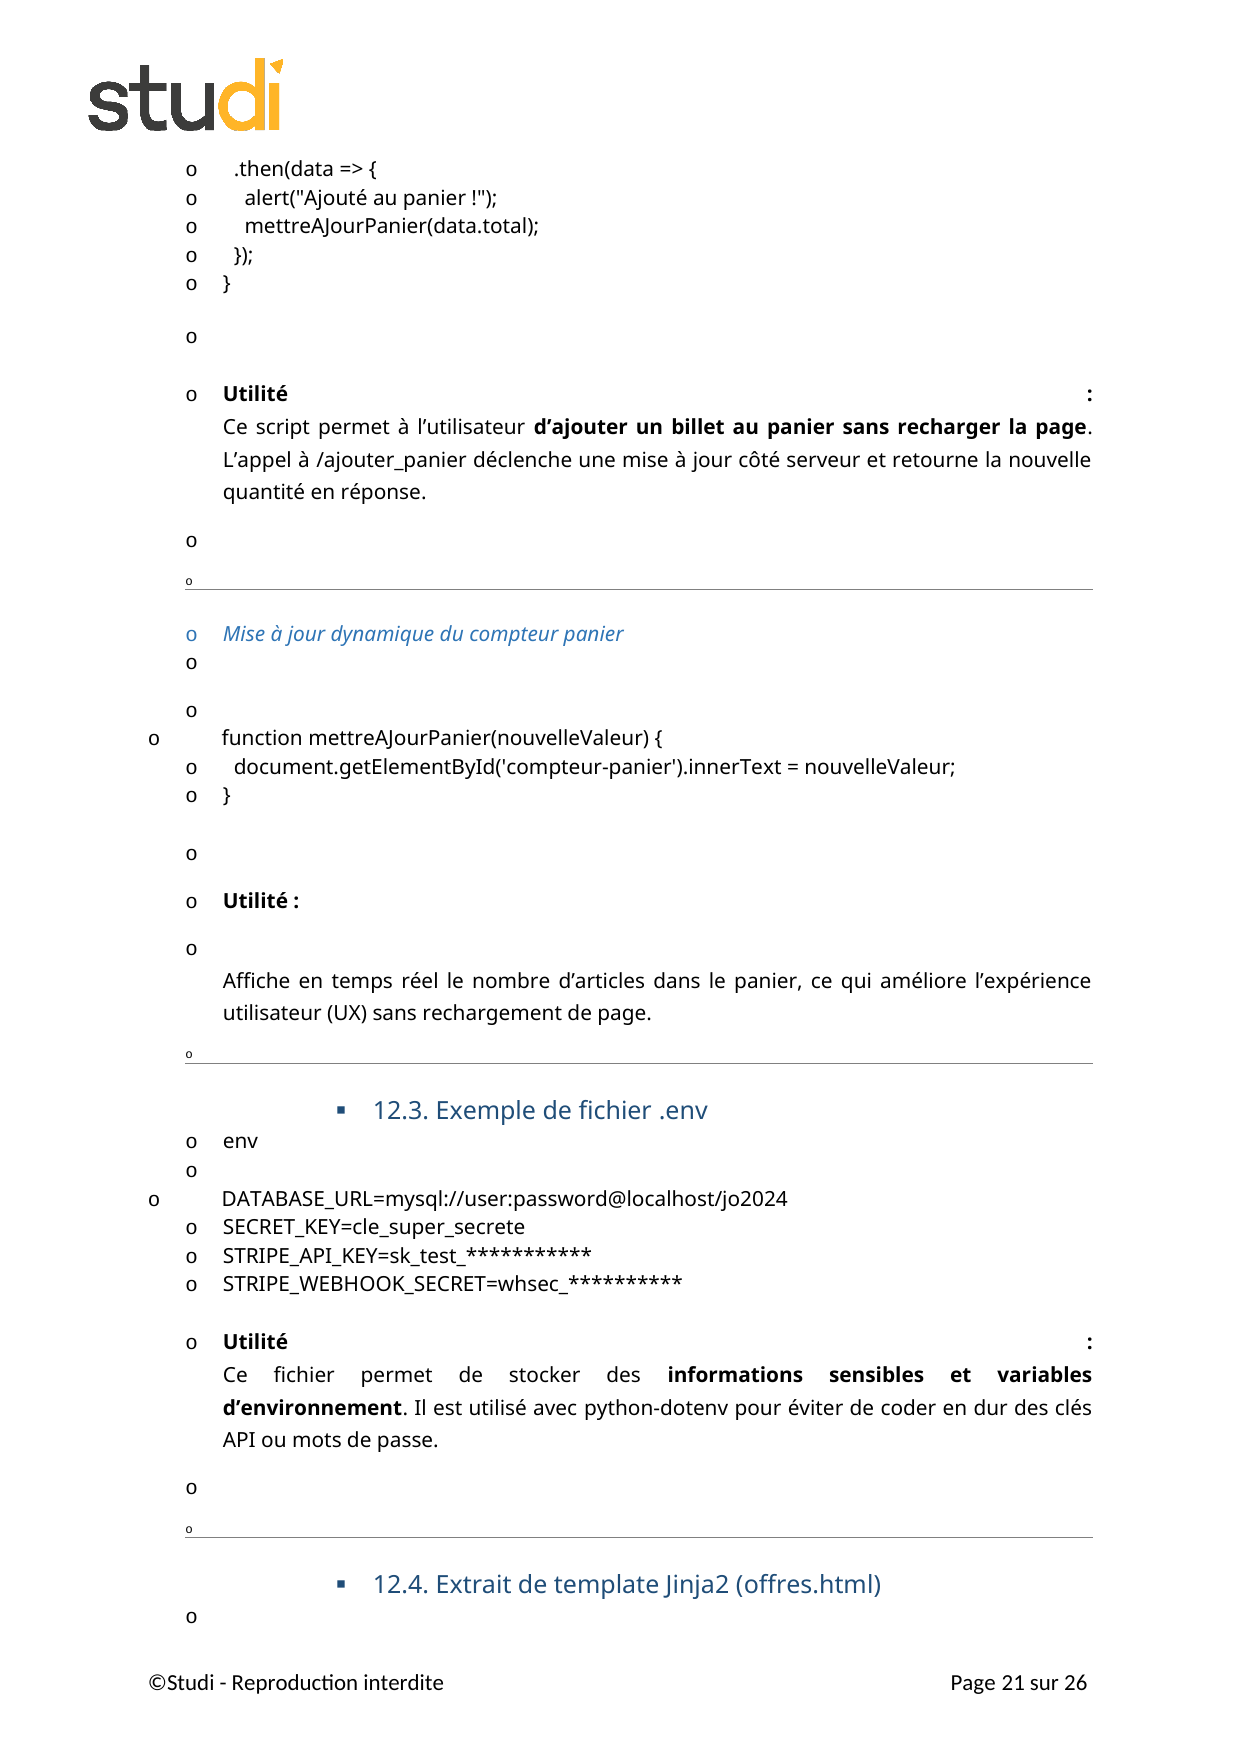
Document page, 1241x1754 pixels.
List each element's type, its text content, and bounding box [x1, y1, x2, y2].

subtitle 12.4. Extrait de template Jinja2 (offres.html) [335, 1567, 1093, 1601]
list } [185, 780, 1093, 809]
picture [88, 58, 283, 131]
list DATABASE_URL=mysql://user:password@localhost/jo2024 [148, 1184, 1093, 1212]
subtitle 12.3. Exemple de fichier .env [335, 1093, 1093, 1127]
list SECRET_KEY=cle_super_secrete [185, 1212, 1093, 1241]
list Affiche en temps réel le nombre d’articles dans le panier, ce qui améliore l’expérience utilisateur (UX) sans rechargement de page. [185, 933, 1093, 1027]
list Utilité : Ce fichier permet de stocker des informations sensibles et variables d’environnement. Il est utilisé avec python-dotenv pour éviter de coder en dur des clés API ou mots de passe. [185, 1327, 1093, 1454]
list function mettreAJourPanier(nouvelleValeur) { [148, 723, 1093, 752]
list mettreAJourPanier(data.total); [185, 211, 1093, 240]
list }); [185, 240, 1093, 268]
list STRIPE_WEBHOOK_SECRET=whsec_********** [185, 1269, 1093, 1298]
list } [185, 268, 1093, 297]
list Utilité : Ce script permet à l’utilisateur d’ajouter un billet au panier sans recharger la page. L’appel à /ajouter_panier déclenche une mise à jour côté serveur et retourne la nouvelle quantité en réponse. [185, 379, 1093, 506]
list document.getElementById('compteur-panier').innerText = nouvelleValeur; [185, 752, 1093, 780]
list env [185, 1127, 1093, 1155]
list alert("Ajouté au panier !"); [185, 183, 1093, 211]
list STRIPE_API_KEY=sk_test_*********** [185, 1241, 1093, 1269]
list .then(data => { [185, 154, 1093, 183]
list Utilité : [185, 886, 1093, 914]
subtitle Mise à jour dynamique du compteur panier [185, 619, 1093, 647]
